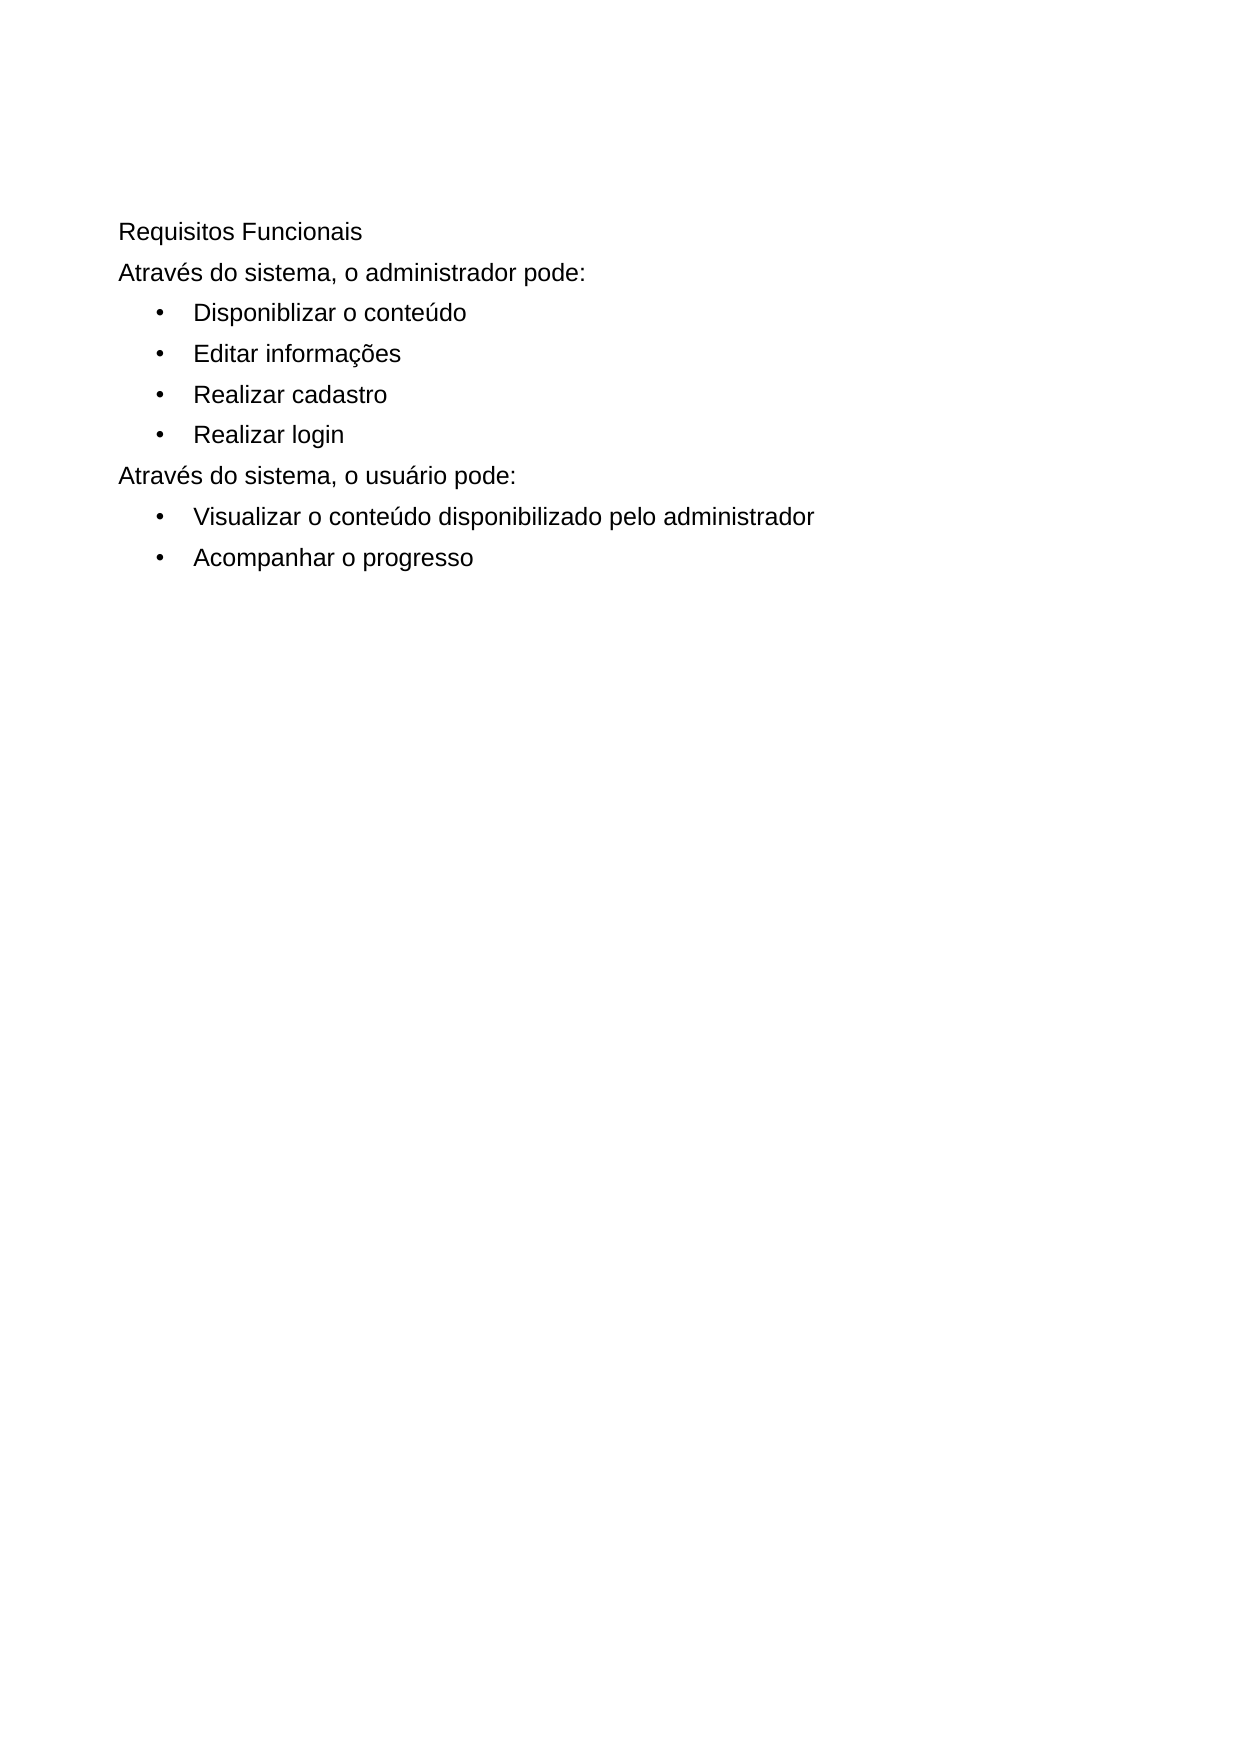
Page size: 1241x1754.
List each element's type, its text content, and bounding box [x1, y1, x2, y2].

text Requisitos Funcionais [118, 217, 1122, 246]
text Através do sistema, o usuário pode: [118, 461, 1122, 490]
list Visualizar o conteúdo disponibilizado pelo administrador [156, 502, 1122, 531]
list Acompanhar o progresso [156, 542, 1122, 571]
list Editar informações [156, 339, 1122, 368]
list Realizar login [156, 420, 1122, 449]
list Realizar cadastro [156, 380, 1122, 408]
list Disponiblizar o conteúdo [156, 298, 1122, 327]
text Através do sistema, o administrador pode: [118, 258, 1122, 286]
